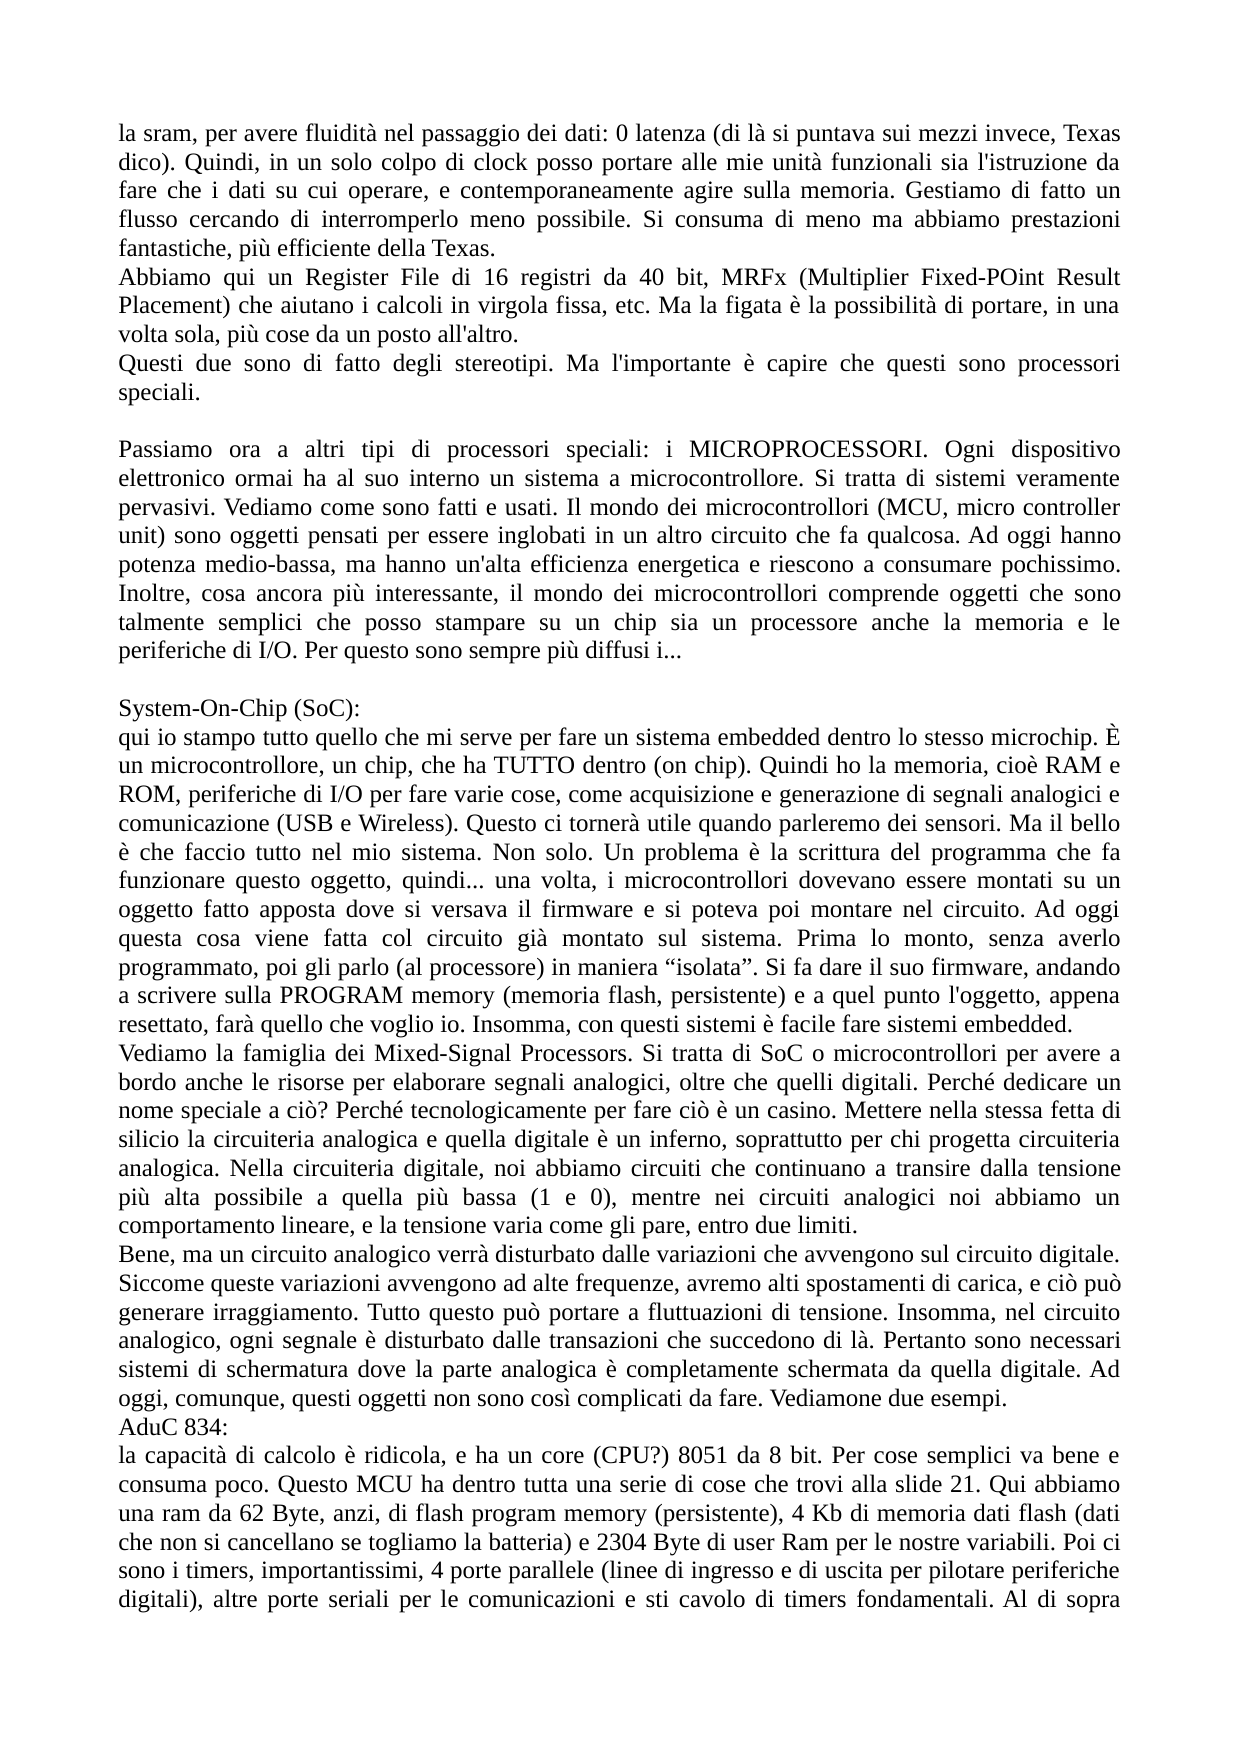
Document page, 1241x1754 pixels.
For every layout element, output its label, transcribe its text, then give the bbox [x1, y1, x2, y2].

text Vediamo la famiglia dei Mixed-Signal Processors. Si tratta di SoC o microcontrollori per avere a bordo anche le risorse per elaborare segnali analogici, oltre che quelli digitali. Perché dedicare un nome speciale a ciò? Perché tecnologicamente per fare ciò è un casino. Mettere nella stessa fetta di silicio la circuiteria analogica e quella digitale è un inferno, soprattutto per chi progetta circuiteria analogica. Nella circuiteria digitale, noi abbiamo circuiti che continuano a transire dalla tensione più alta possibile a quella più bassa (1 e 0), mentre nei circuiti analogici noi abbiamo un comportamento lineare, e la tensione varia come gli pare, entro due limiti. [118, 1038, 1122, 1239]
text la capacità di calcolo è ridicola, e ha un core (CPU?) 8051 da 8 bit. Per cose semplici va bene e consuma poco. Questo MCU ha dentro tutta una serie di cose che trovi alla slide 21. Qui abbiamo una ram da 62 Byte, anzi, di flash program memory (persistente), 4 Kb di memoria dati flash (dati che non si cancellano se togliamo la batteria) e 2304 Byte di user Ram per le nostre variabili. Poi ci sono i timers, importantissimi, 4 porte parallele (linee di ingresso e di uscita per pilotare periferiche digitali), altre porte seriali per le comunicazioni e sti cavolo di timers fondamentali. Al di sopra [118, 1441, 1122, 1613]
text qui io stampo tutto quello che mi serve per fare un sistema embedded dentro lo stesso microchip. È un microcontrollore, un chip, che ha TUTTO dentro (on chip). Quindi ho la memoria, cioè RAM e ROM, periferiche di I/O per fare varie cose, come acquisizione e generazione di segnali analogici e comunicazione (USB e Wireless). Questo ci tornerà utile quando parleremo dei sensori. Ma il bello è che faccio tutto nel mio sistema. Non solo. Un problema è la scrittura del programma che fa funzionare questo oggetto, quindi... una volta, i microcontrollori dovevano essere montati su un oggetto fatto apposta dove si versava il firmware e si poteva poi montare nel circuito. Ad oggi questa cosa viene fatta col circuito già montato sul sistema. Prima lo monto, senza averlo programmato, poi gli parlo (al processore) in maniera “isolata”. Si fa dare il suo firmware, andando a scrivere sulla PROGRAM memory (memoria flash, persistente) e a quel punto l'oggetto, appena resettato, farà quello che voglio io. Insomma, con questi sistemi è facile fare sistemi embedded. [118, 722, 1122, 1038]
text Bene, ma un circuito analogico verrà disturbato dalle variazioni che avvengono sul circuito digitale. Siccome queste variazioni avvengono ad alte frequenze, avremo alti spostamenti di carica, e ciò può generare irraggiamento. Tutto questo può portare a fluttuazioni di tensione. Insomma, nel circuito analogico, ogni segnale è disturbato dalle transazioni che succedono di là. Pertanto sono necessari sistemi di schermatura dove la parte analogica è completamente schermata da quella digitale. Ad oggi, comunque, questi oggetti non sono così complicati da fare. Vediamone due esempi. [118, 1239, 1122, 1412]
text Passiamo ora a altri tipi di processori speciali: i MICROPROCESSORI. Ogni dispositivo elettronico ormai ha al suo interno un sistema a microcontrollore. Si tratta di sistemi veramente pervasivi. Vediamo come sono fatti e usati. Il mondo dei microcontrollori (MCU, micro controller unit) sono oggetti pensati per essere inglobati in un altro circuito che fa qualcosa. Ad oggi hanno potenza medio-bassa, ma hanno un'alta efficienza energetica e riescono a consumare pochissimo. Inoltre, cosa ancora più interessante, il mondo dei microcontrollori comprende oggetti che sono talmente semplici che posso stampare su un chip sia un processore anche la memoria e le periferiche di I/O. Per questo sono sempre più diffusi i... [118, 434, 1122, 664]
text System-On-Chip (SoC): [118, 693, 1122, 722]
text la sram, per avere fluidità nel passaggio dei dati: 0 latenza (di là si puntava sui mezzi invece, Texas dico). Quindi, in un solo colpo di clock posso portare alle mie unità funzionali sia l'istruzione da fare che i dati su cui operare, e contemporaneamente agire sulla memoria. Gestiamo di fatto un flusso cercando di interromperlo meno possibile. Si consuma di meno ma abbiamo prestazioni fantastiche, più efficiente della Texas. [118, 118, 1122, 262]
text Abbiamo qui un Register File di 16 registri da 40 bit, MRFx (Multiplier Fixed-POint Result Placement) che aiutano i calcoli in virgola fissa, etc. Ma la figata è la possibilità di portare, in una volta sola, più cose da un posto all'altro. [118, 262, 1122, 348]
text AduC 834: [118, 1412, 1122, 1441]
text Questi due sono di fatto degli stereotipi. Ma l'importante è capire che questi sono processori speciali. [118, 348, 1122, 406]
